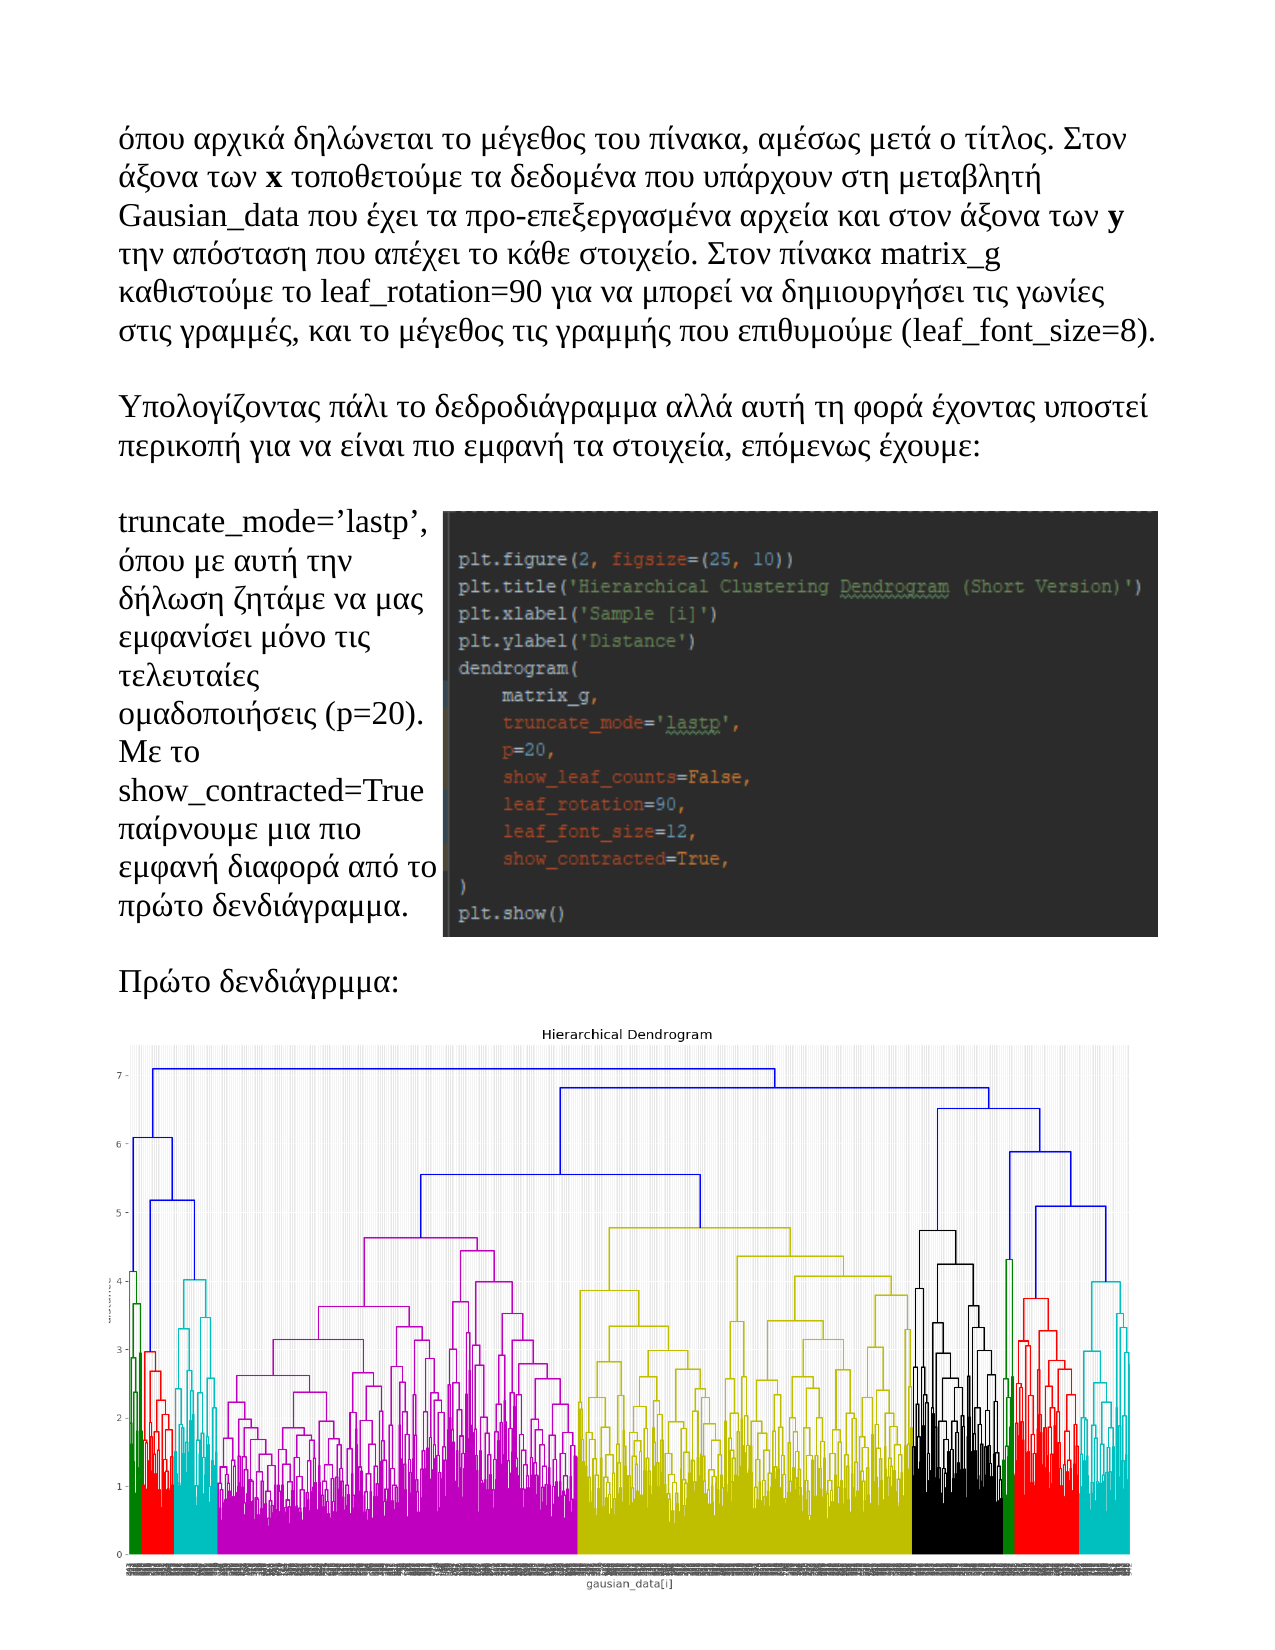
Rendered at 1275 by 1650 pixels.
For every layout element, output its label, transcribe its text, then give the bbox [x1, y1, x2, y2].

text όπου με αυτή την δήλωση ζητάμε να μας εμφανίσει μόνο τις τελευταίες ομαδοποιήσεις (p=20). [118, 540, 442, 731]
text Πρώτο δενδιάγρμμα: [118, 961, 1157, 1000]
text Υπολογίζοντας πάλι το δεδροδιάγραμμα αλλά αυτή τη φορά έχοντας υποστεί περικοπή για να είναι πιο εμφανή τα στοιχεία, επόμενως έχουμε: [118, 386, 1157, 463]
text όπου αρχικά δηλώνεται το μέγεθος του πίνακα, αμέσως μετά ο τίτλος. Στον άξονα των x τοποθετούμε τα δεδομένα που υπάρχουν στη μεταβλητή Gausian_data που έχει τα προ-επεξεργασμένα αρχεία και στον άξονα των y την απόσταση που απέχει το κάθε στοιχείο. Στον πίνακα matrix_g καθιστούμε το leaf_rotation=90 για να μπορεί να δημιουργήσει τις γωνίες στις γραμμές, και το μέγεθος τις γραμμής που επιθυμούμε (leaf_font_size=8). [118, 118, 1157, 348]
picture [442, 511, 1158, 937]
text Με το show_contracted=True παίρνουμε μια πιο εμφανή διαφορά από το πρώτο δενδιάγραμμα. [118, 731, 442, 923]
picture [108, 1025, 1148, 1594]
text truncate_mode=’lastp’, [118, 501, 1157, 540]
